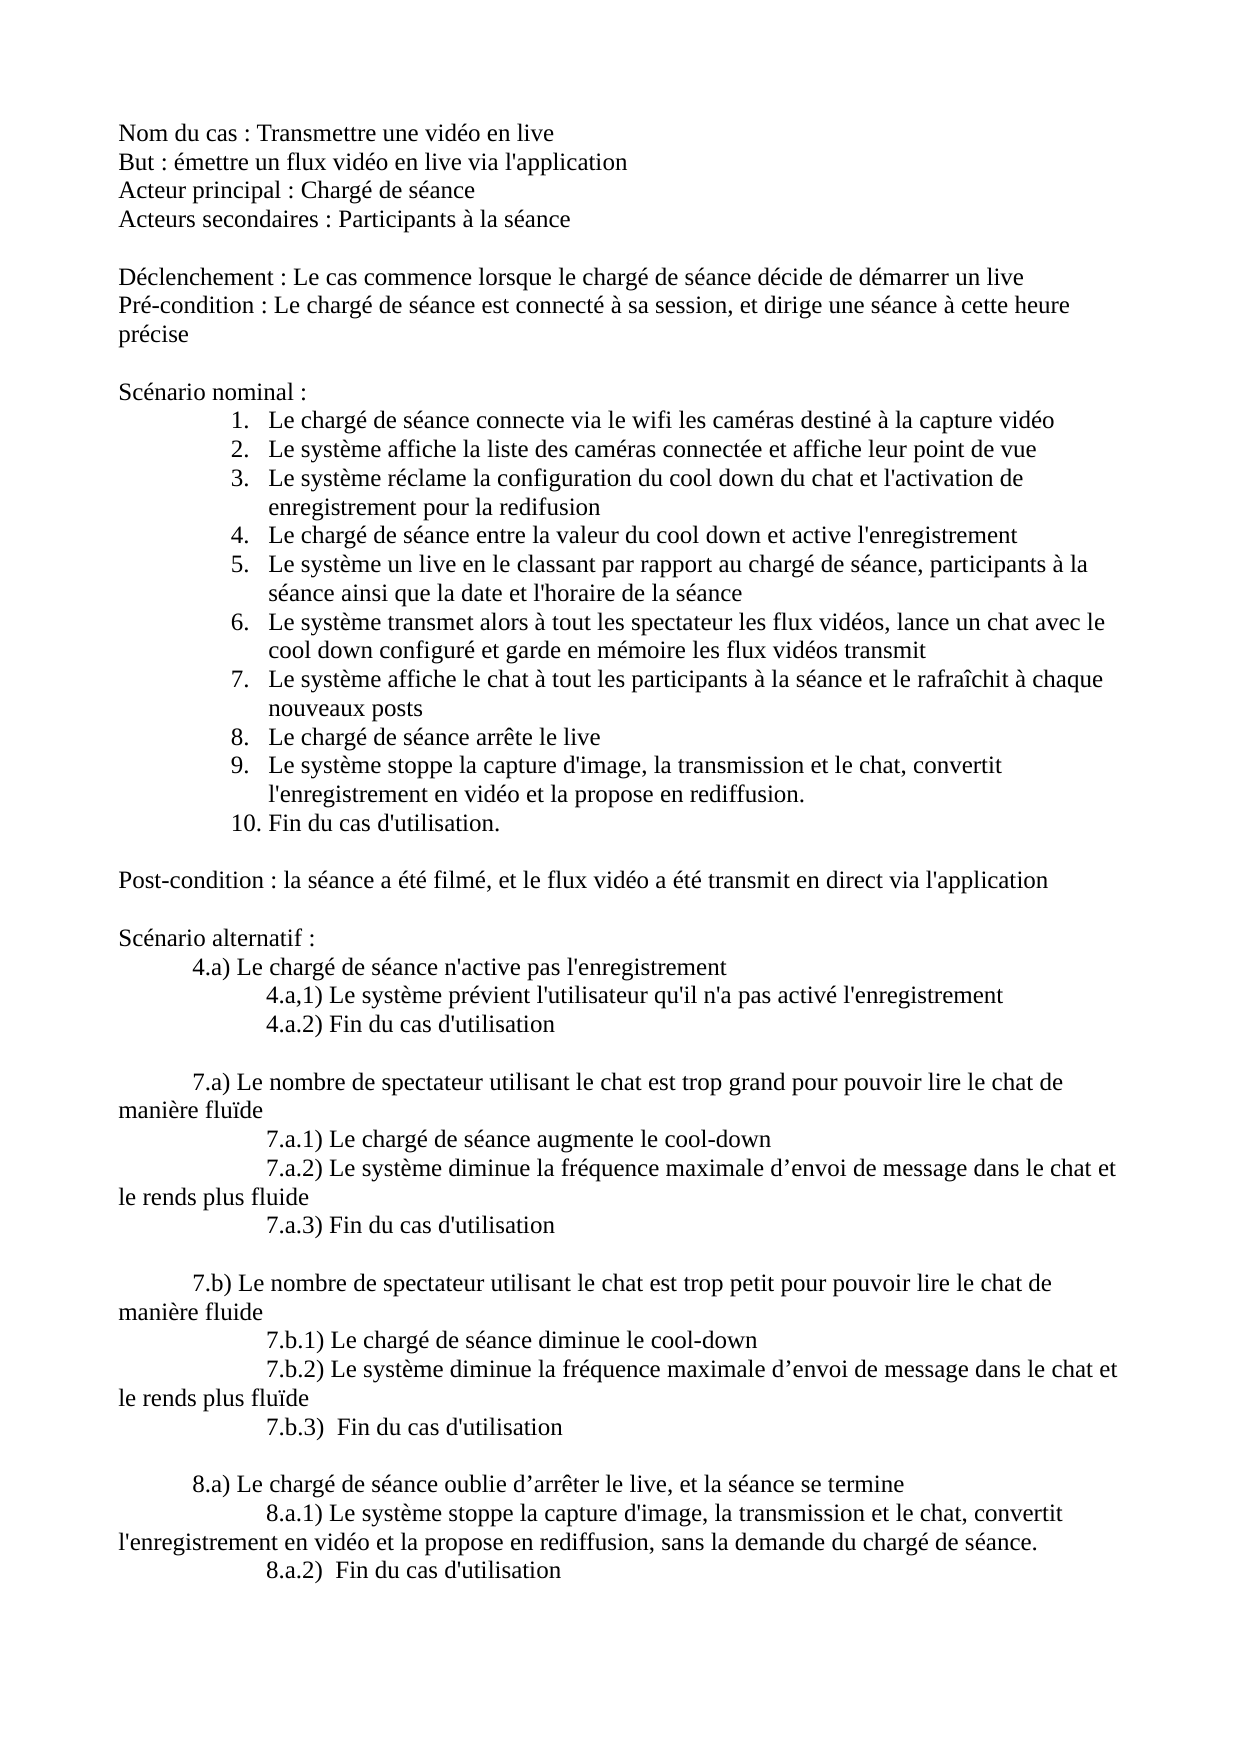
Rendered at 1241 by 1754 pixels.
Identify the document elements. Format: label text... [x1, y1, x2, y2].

text 7.b.1) Le chargé de séance diminue le cool-down [118, 1326, 1122, 1354]
text Acteurs secondaires : Participants à la séance [118, 204, 1122, 233]
text 8.a.1) Le système stoppe la capture d'image, la transmission et le chat, convertit l'enregistrement en vidéo et la propose en rediffusion, sans la demande du chargé de séance. [118, 1498, 1122, 1556]
list Le système un live en le classant par rapport au chargé de séance, participants à la séance ainsi que la date et l'horaire de la séance [231, 549, 1122, 607]
text 7.a.2) Le système diminue la fréquence maximale d’envoi de message dans le chat et le rends plus fluide [118, 1153, 1122, 1211]
text Nom du cas : Transmettre une vidéo en live [118, 118, 1122, 147]
text 7.b.3) Fin du cas d'utilisation [118, 1412, 1122, 1441]
list Le système réclame la configuration du cool down du chat et l'activation de enregistrement pour la redifusion [231, 463, 1122, 521]
list Le chargé de séance arrête le live [231, 722, 1122, 751]
text 8.a.2) Fin du cas d'utilisation [118, 1556, 1122, 1584]
text Déclenchement : Le cas commence lorsque le chargé de séance décide de démarrer un live [118, 262, 1122, 291]
text 7.b) Le nombre de spectateur utilisant le chat est trop petit pour pouvoir lire le chat de manière fluide [118, 1268, 1122, 1326]
text Pré-condition : Le chargé de séance est connecté à sa session, et dirige une séance à cette heure précise [118, 291, 1122, 348]
text 4.a) Le chargé de séance n'active pas l'enregistrement [118, 952, 1122, 981]
list Le chargé de séance entre la valeur du cool down et active l'enregistrement [231, 521, 1122, 549]
text 8.a) Le chargé de séance oublie d’arrêter le live, et la séance se termine [118, 1469, 1122, 1498]
list Le système affiche le chat à tout les participants à la séance et le rafraîchit à chaque nouveaux posts [231, 664, 1122, 722]
text 7.b.2) Le système diminue la fréquence maximale d’envoi de message dans le chat et le rends plus fluïde [118, 1354, 1122, 1412]
list Le chargé de séance connecte via le wifi les caméras destiné à la capture vidéo [231, 406, 1122, 434]
text 7.a) Le nombre de spectateur utilisant le chat est trop grand pour pouvoir lire le chat de manière fluïde [118, 1067, 1122, 1124]
list Le système transmet alors à tout les spectateur les flux vidéos, lance un chat avec le cool down configuré et garde en mémoire les flux vidéos transmit [231, 607, 1122, 664]
text Scénario alternatif : [118, 923, 1122, 952]
text But : émettre un flux vidéo en live via l'application [118, 147, 1122, 176]
text Post-condition : la séance a été filmé, et le flux vidéo a été transmit en direct via l'application [118, 866, 1122, 894]
text Scénario nominal : [118, 377, 1122, 406]
text 4.a,1) Le système prévient l'utilisateur qu'il n'a pas activé l'enregistrement [118, 981, 1122, 1009]
list Le système stoppe la capture d'image, la transmission et le chat, convertit l'enregistrement en vidéo et la propose en rediffusion. [231, 751, 1122, 808]
text 4.a.2) Fin du cas d'utilisation [118, 1009, 1122, 1038]
list Fin du cas d'utilisation. [231, 808, 1122, 837]
text Acteur principal : Chargé de séance [118, 176, 1122, 204]
text 7.a.3) Fin du cas d'utilisation [118, 1211, 1122, 1239]
list Le système affiche la liste des caméras connectée et affiche leur point de vue [231, 434, 1122, 463]
text 7.a.1) Le chargé de séance augmente le cool-down [118, 1124, 1122, 1153]
